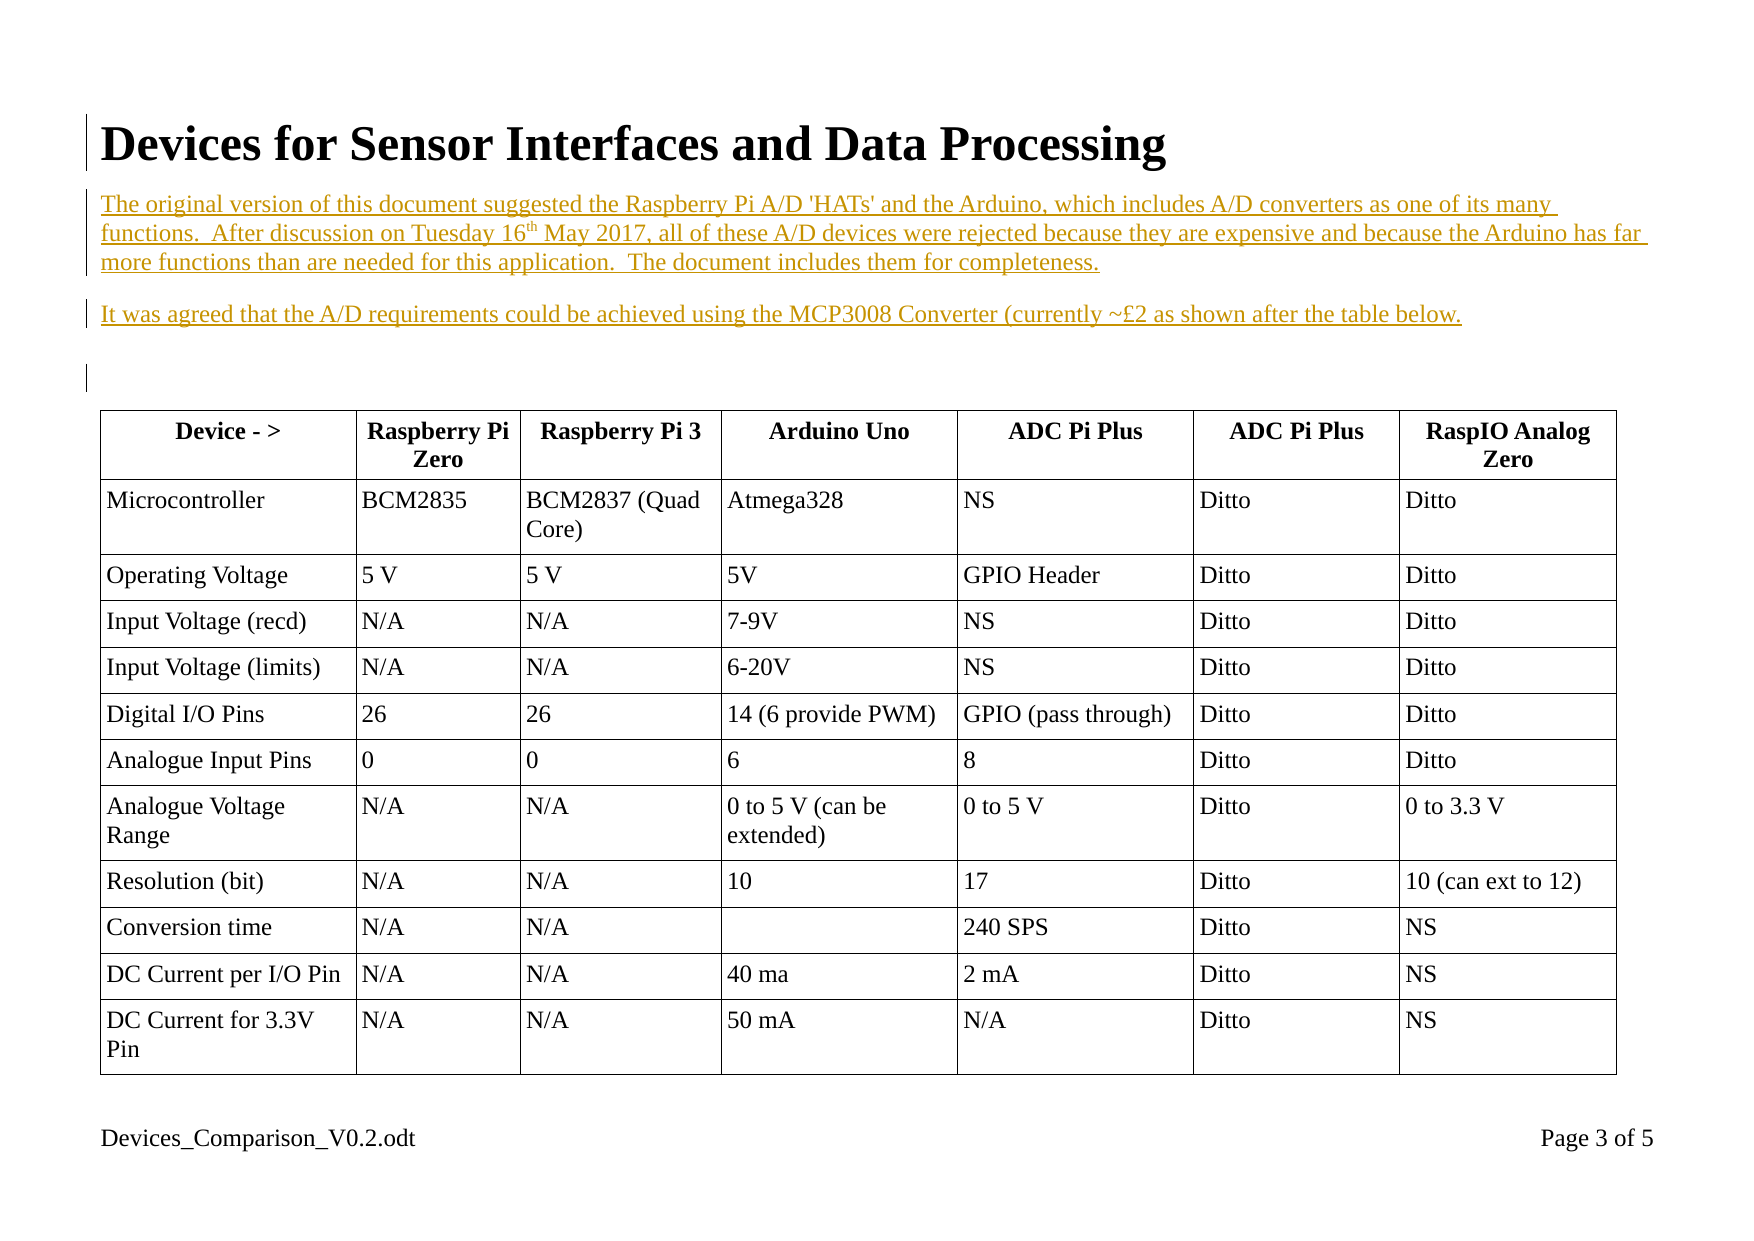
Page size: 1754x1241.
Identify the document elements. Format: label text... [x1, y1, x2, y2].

table_cell Ditto [1194, 740, 1399, 785]
table_cell Microcontroller [101, 480, 356, 554]
table_cell Ditto [1400, 648, 1616, 693]
table_header Raspberry Pi 3 [521, 411, 721, 479]
table_cell 10 (can ext to 12) [1400, 861, 1616, 907]
table_cell NS [958, 648, 1193, 693]
table_cell NS [1400, 908, 1616, 953]
table_cell 6 [722, 740, 957, 785]
table_cell N/A [521, 908, 721, 953]
table_cell N/A [357, 908, 520, 953]
table_cell Ditto [1400, 480, 1616, 554]
table_cell Ditto [1194, 555, 1399, 600]
table_cell NS [958, 601, 1193, 647]
table_cell Operating Voltage [101, 555, 356, 600]
table_cell [722, 908, 957, 953]
table_cell Ditto [1194, 480, 1399, 554]
table_cell 5 V [357, 555, 520, 600]
table_cell GPIO (pass through) [958, 694, 1193, 739]
table_cell Ditto [1194, 694, 1399, 739]
table_cell 26 [521, 694, 721, 739]
table_cell 7-9V [722, 601, 957, 647]
table_cell N/A [521, 786, 721, 860]
table_cell N/A [521, 1000, 721, 1074]
table_cell Analogue Voltage Range [101, 786, 356, 860]
table_cell N/A [958, 1000, 1193, 1074]
table_cell 0 [357, 740, 520, 785]
table_header ADC Pi Plus [958, 411, 1193, 479]
table_cell N/A [521, 954, 721, 999]
table_cell 240 SPS [958, 908, 1193, 953]
table_cell Analogue Input Pins [101, 740, 356, 785]
table_cell 5V [722, 555, 957, 600]
subtitle It was agreed that the A/D requirements could be achieved using the MCP3008 Converter (currently ~£2 as shown after the table below. [100, 299, 1653, 328]
table_cell N/A [357, 861, 520, 907]
table_cell Ditto [1400, 740, 1616, 785]
table_cell N/A [357, 1000, 520, 1074]
table_header Raspberry Pi Zero [357, 411, 520, 479]
table_cell Ditto [1400, 694, 1616, 739]
table_cell 17 [958, 861, 1193, 907]
table_cell Atmega328 [722, 480, 957, 554]
table_header Device - > [101, 411, 356, 479]
table_cell Digital I/O Pins [101, 694, 356, 739]
table_cell Ditto [1194, 601, 1399, 647]
table_header RaspIO Analog Zero [1400, 411, 1616, 479]
table_cell N/A [357, 648, 520, 693]
table_cell 14 (6 provide PWM) [722, 694, 957, 739]
table_cell 0 to 3.3 V [1400, 786, 1616, 860]
table_cell GPIO Header [958, 555, 1193, 600]
table_header ADC Pi Plus [1194, 411, 1399, 479]
table_cell DC Current per I/O Pin [101, 954, 356, 999]
table_cell 0 to 5 V (can be extended) [722, 786, 957, 860]
table_header Arduino Uno [722, 411, 957, 479]
table_cell Ditto [1194, 648, 1399, 693]
table_cell Ditto [1194, 861, 1399, 907]
table_cell 40 ma [722, 954, 957, 999]
table_cell 0 to 5 V [958, 786, 1193, 860]
text The original version of this document suggested the Raspberry Pi A/D 'HATs' and the Arduino, which includes A/D converters as one of its many functions. After discussion on Tuesday 16th May 2017, all of these A/D devices were rejected because they are expensive and because the Arduino has far more functions than are needed for this application. The document includes them for completeness. [100, 189, 1653, 276]
table_cell 0 [521, 740, 721, 785]
table_cell 5 V [521, 555, 721, 600]
table_cell Ditto [1194, 1000, 1399, 1074]
table_cell NS [1400, 954, 1616, 999]
table_cell Input Voltage (limits) [101, 648, 356, 693]
table_cell 2 mA [958, 954, 1193, 999]
table_cell Ditto [1400, 601, 1616, 647]
table_cell N/A [521, 861, 721, 907]
table_cell BCM2837 (Quad Core) [521, 480, 721, 554]
table_cell NS [1400, 1000, 1616, 1074]
table_cell N/A [357, 786, 520, 860]
table_cell N/A [521, 648, 721, 693]
table_cell 8 [958, 740, 1193, 785]
table_cell DC Current for 3.3V Pin [101, 1000, 356, 1074]
table_cell 50 mA [722, 1000, 957, 1074]
table_cell Resolution (bit) [101, 861, 356, 907]
table_cell Ditto [1400, 555, 1616, 600]
table_cell Ditto [1194, 954, 1399, 999]
table_cell Ditto [1194, 786, 1399, 860]
table_cell NS [958, 480, 1193, 554]
subtitle Devices for Sensor Interfaces and Data Processing [100, 113, 1653, 171]
table_cell Conversion time [101, 908, 356, 953]
table_cell Input Voltage (recd) [101, 601, 356, 647]
table_cell 10 [722, 861, 957, 907]
table_cell 26 [357, 694, 520, 739]
table_cell N/A [357, 954, 520, 999]
table_cell N/A [521, 601, 721, 647]
table_cell BCM2835 [357, 480, 520, 554]
table_cell Ditto [1194, 908, 1399, 953]
table_cell 6-20V [722, 648, 957, 693]
table_cell N/A [357, 601, 520, 647]
